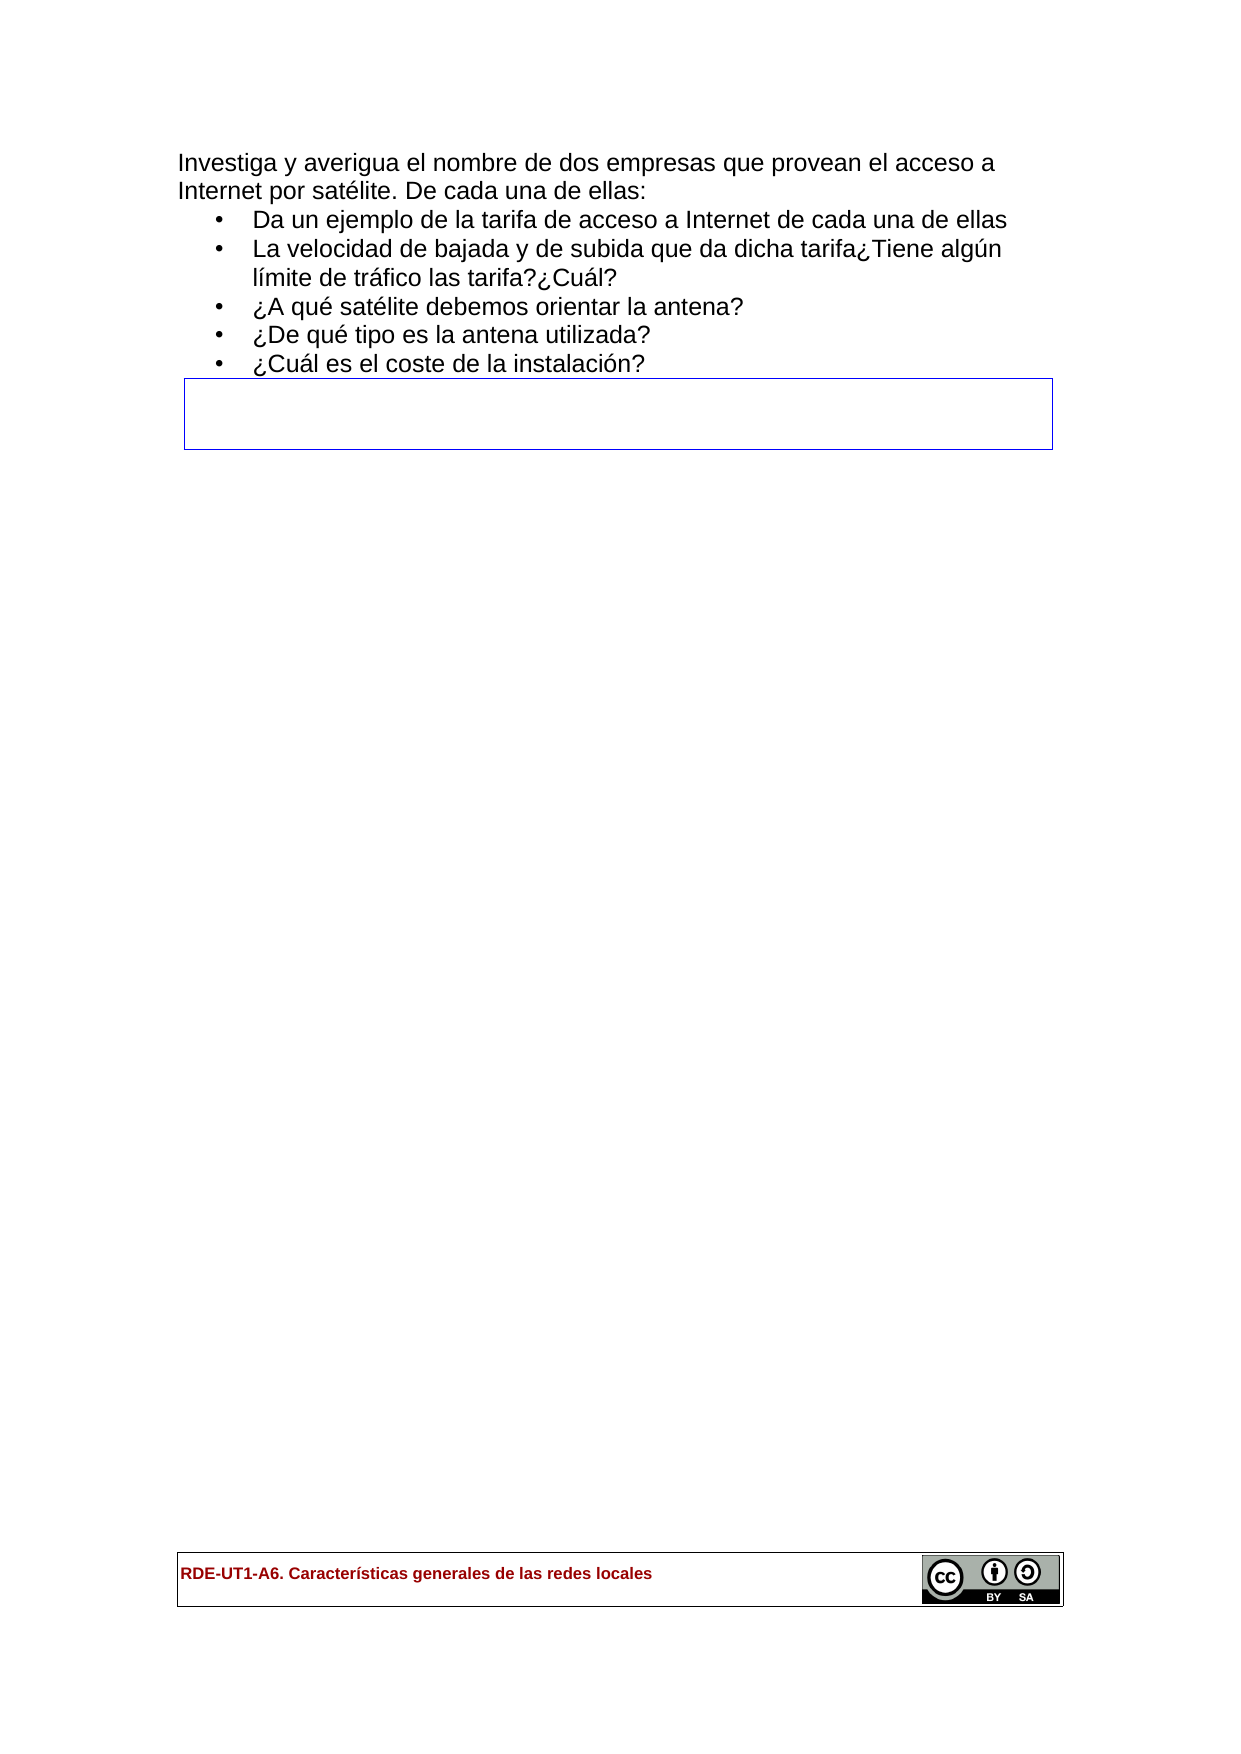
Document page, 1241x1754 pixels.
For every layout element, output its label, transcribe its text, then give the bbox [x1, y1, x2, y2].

text Investiga y averigua el nombre de dos empresas que provean el acceso a Internet por satélite. De cada una de ellas: [177, 148, 1063, 205]
picture [922, 1555, 1060, 1604]
list ¿De qué tipo es la antena utilizada? [215, 320, 1063, 349]
list La velocidad de bajada y de subida que da dicha tarifa¿Tiene algún límite de tráfico las tarifa?¿Cuál? [215, 234, 1063, 292]
list ¿Cuál es el coste de la instalación? [215, 349, 1063, 378]
table_header [185, 379, 1052, 449]
list ¿A qué satélite debemos orientar la antena? [215, 292, 1063, 320]
list Da un ejemplo de la tarifa de acceso a Internet de cada una de ellas [215, 205, 1063, 234]
